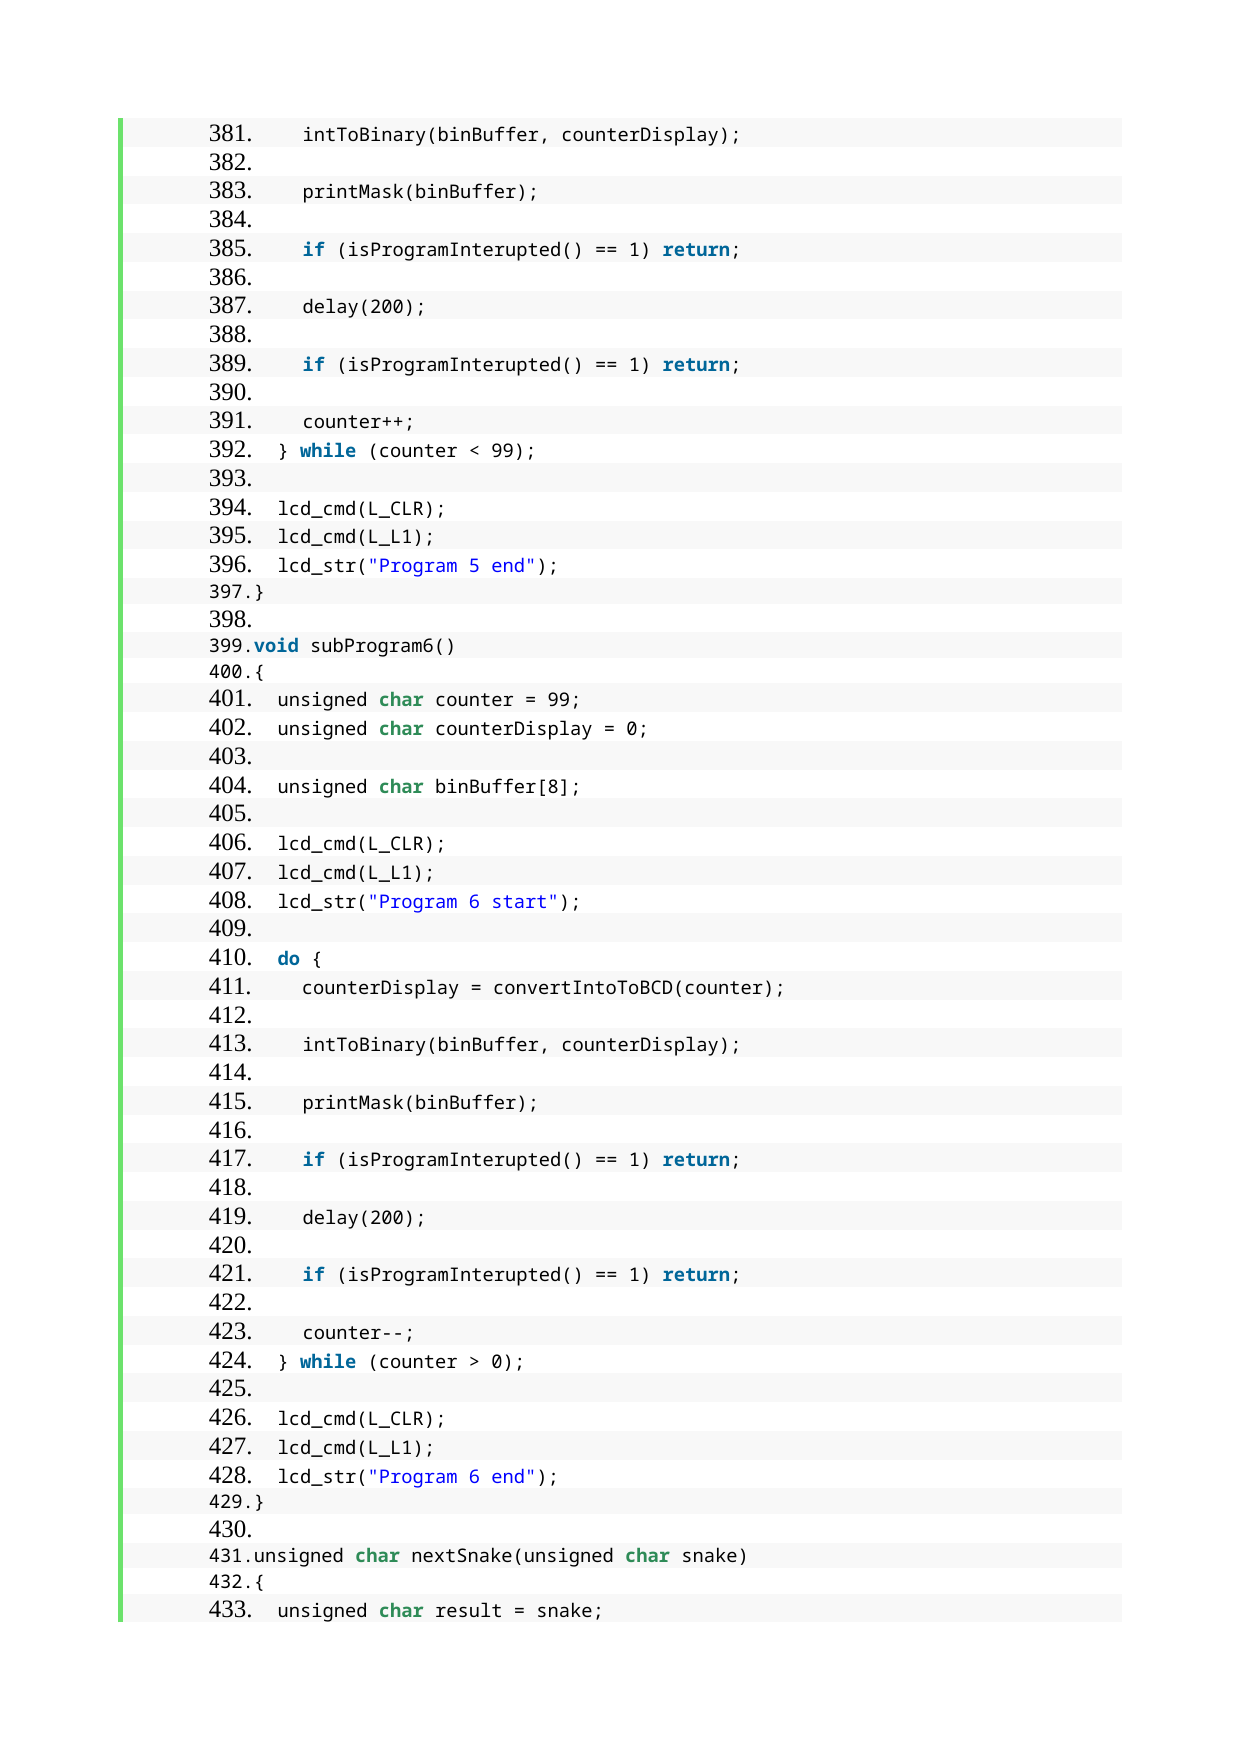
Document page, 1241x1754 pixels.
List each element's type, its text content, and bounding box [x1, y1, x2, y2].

list unsigned char nextSnake(unsigned char snake) [123, 1543, 1122, 1568]
list lcd_str("Program 6 start"); [123, 885, 1122, 913]
list unsigned char result = snake; [123, 1594, 1122, 1622]
list } while (counter < 99); [123, 434, 1122, 463]
list counter--; [123, 1316, 1122, 1345]
list do { [123, 942, 1122, 971]
list unsigned char binBuffer[8]; [123, 770, 1122, 798]
list { [123, 658, 1122, 683]
list lcd_cmd(L_CLR); [123, 492, 1122, 521]
list } while (counter > 0); [123, 1345, 1122, 1373]
list if (isProgramInterupted() == 1) return; [123, 233, 1122, 262]
list lcd_cmd(L_L1); [123, 1431, 1122, 1460]
list lcd_cmd(L_CLR); [123, 827, 1122, 856]
list counterDisplay = convertIntoToBCD(counter); [123, 971, 1122, 1000]
list if (isProgramInterupted() == 1) return; [123, 1143, 1122, 1172]
list } [123, 578, 1122, 604]
list lcd_str("Program 6 end"); [123, 1460, 1122, 1488]
list if (isProgramInterupted() == 1) return; [123, 1258, 1122, 1287]
list void subProgram6() [123, 632, 1122, 658]
list printMask(binBuffer); [123, 176, 1122, 204]
list lcd_str("Program 5 end"); [123, 549, 1122, 578]
list delay(200); [123, 291, 1122, 319]
list unsigned char counterDisplay = 0; [123, 712, 1122, 741]
list delay(200); [123, 1201, 1122, 1230]
list lcd_cmd(L_L1); [123, 521, 1122, 549]
list intToBinary(binBuffer, counterDisplay); [123, 118, 1122, 147]
list if (isProgramInterupted() == 1) return; [123, 348, 1122, 377]
list lcd_cmd(L_CLR); [123, 1402, 1122, 1431]
list counter++; [123, 406, 1122, 434]
list lcd_cmd(L_L1); [123, 856, 1122, 885]
list printMask(binBuffer); [123, 1086, 1122, 1115]
list intToBinary(binBuffer, counterDisplay); [123, 1028, 1122, 1057]
list { [123, 1568, 1122, 1594]
list unsigned char counter = 99; [123, 683, 1122, 712]
list } [123, 1488, 1122, 1514]
